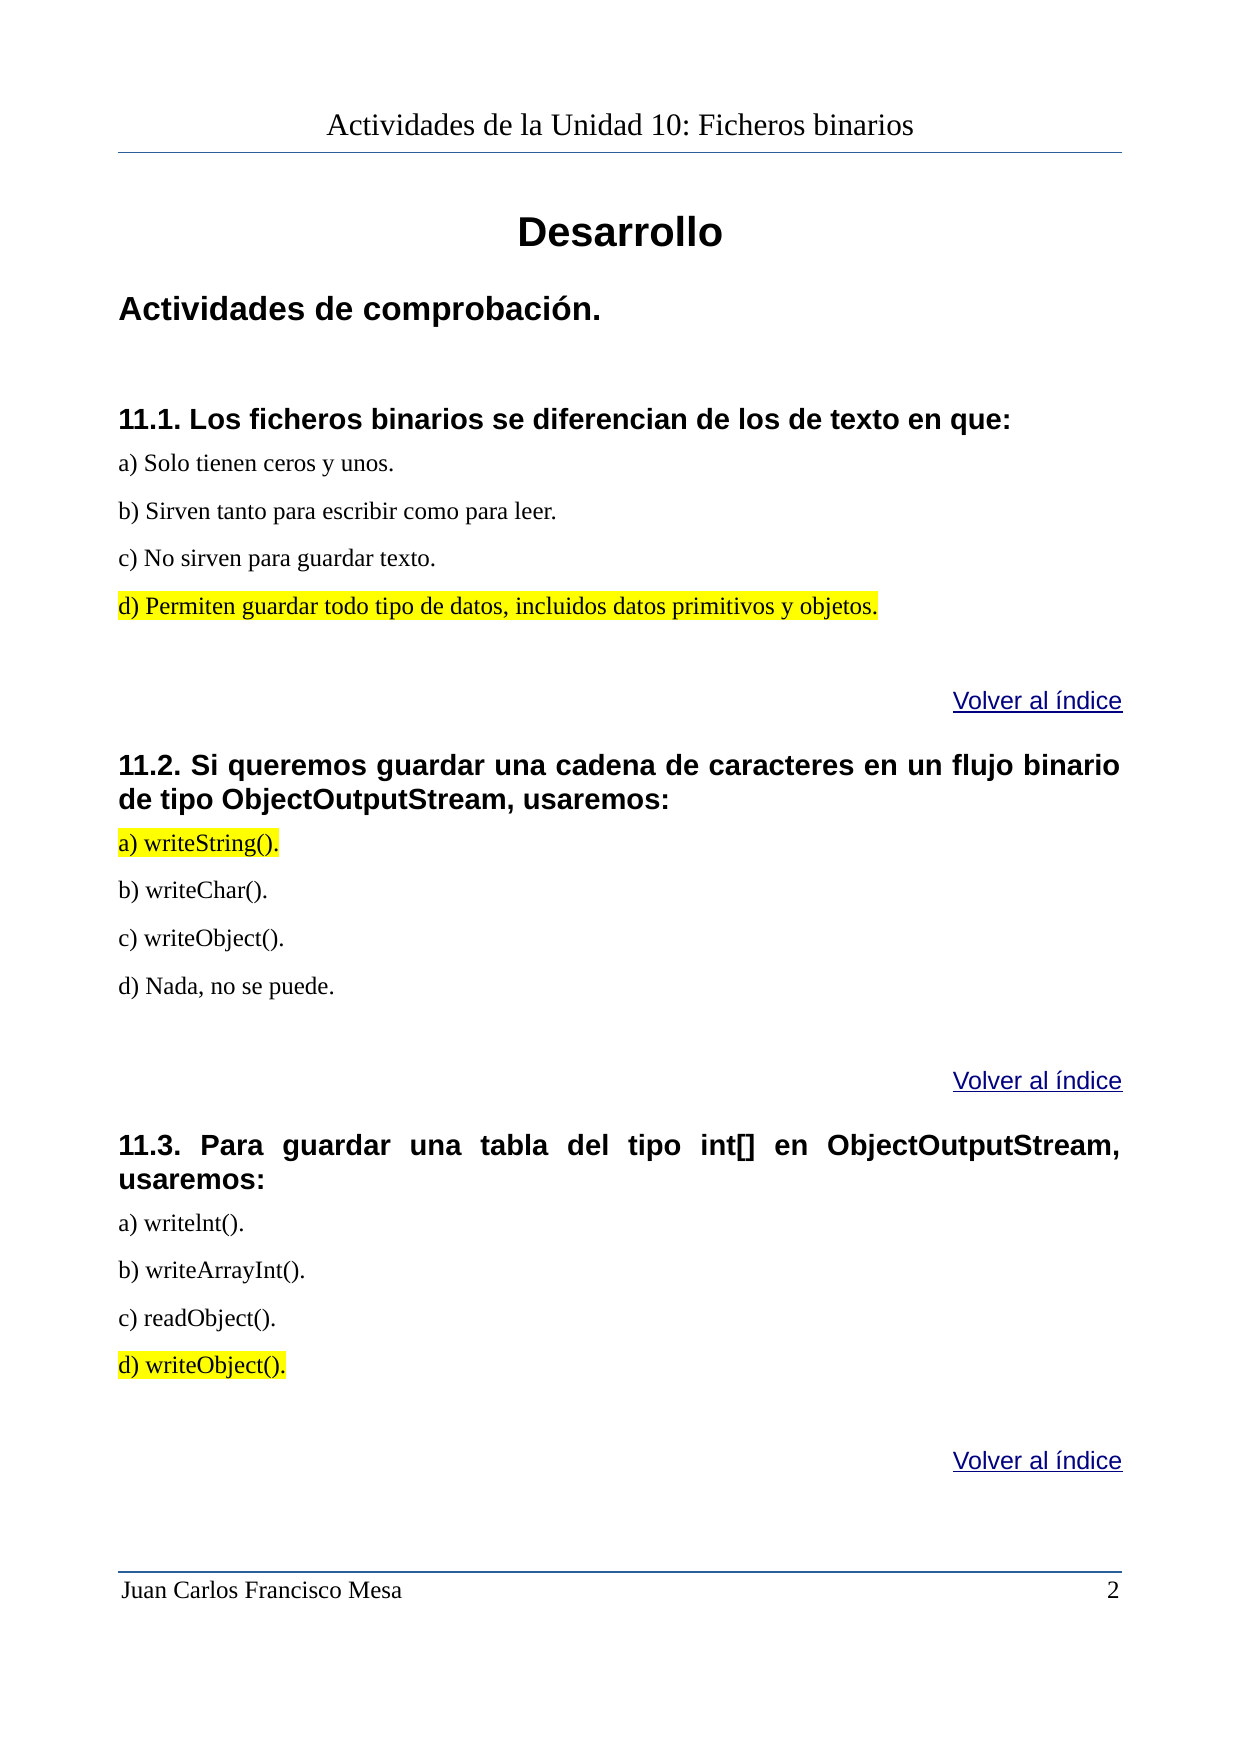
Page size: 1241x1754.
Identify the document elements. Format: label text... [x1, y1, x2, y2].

subtitle 11.3. Para guardar una tabla del tipo int[] en ObjectOutputStream, usaremos: [118, 1128, 1122, 1195]
text Volver al índice [118, 686, 1122, 715]
subtitle Desarrollo [118, 208, 1122, 256]
text Volver al índice [118, 1066, 1122, 1095]
text a) writeString(). [118, 828, 1122, 857]
text Volver al índice [118, 1446, 1122, 1474]
text c) readObject(). [118, 1303, 1122, 1332]
text c) writeObject(). [118, 923, 1122, 952]
text b) writeArrayInt(). [118, 1255, 1122, 1284]
text d) writeObject(). [118, 1351, 1122, 1379]
text b) Sirven tanto para escribir como para leer. [118, 496, 1122, 524]
text b) writeChar(). [118, 876, 1122, 904]
text c) No sirven para guardar texto. [118, 543, 1122, 572]
text a) writelnt(). [118, 1208, 1122, 1237]
text d) Permiten guardar todo tipo de datos, incluidos datos primitivos y objetos. [118, 591, 1122, 620]
subtitle Actividades de comprobación. [118, 289, 1122, 327]
subtitle 11.2. Si queremos guardar una cadena de caracteres en un flujo binario de tipo ObjectOutputStream, usaremos: [118, 748, 1122, 816]
text d) Nada, no se puede. [118, 971, 1122, 999]
subtitle 11.1. Los ficheros binarios se diferencian de los de texto en que: [118, 402, 1122, 436]
text a) Solo tienen ceros y unos. [118, 448, 1122, 477]
